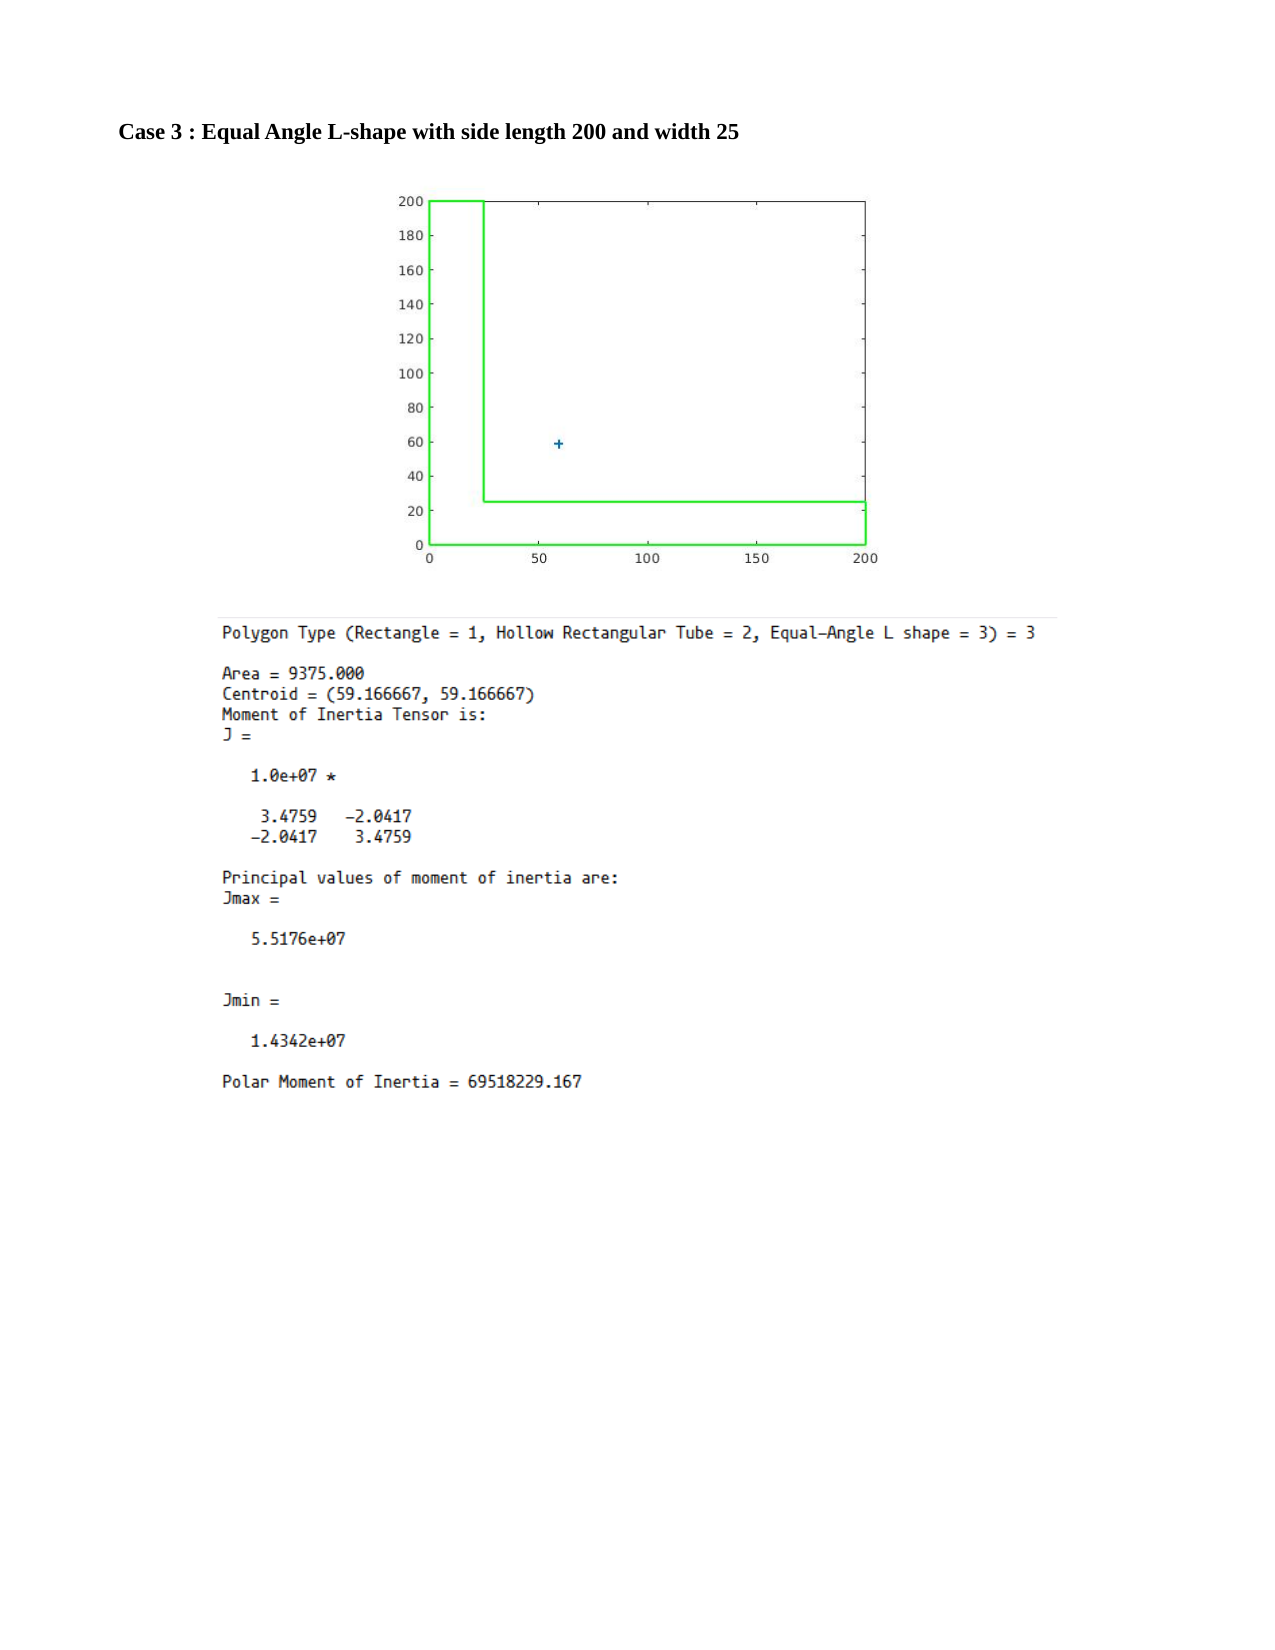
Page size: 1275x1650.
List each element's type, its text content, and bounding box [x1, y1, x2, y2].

picture [217, 617, 1058, 1098]
picture [356, 170, 919, 591]
text Case 3 : Equal Angle L-shape with side length 200 and width 25 [118, 118, 1157, 144]
